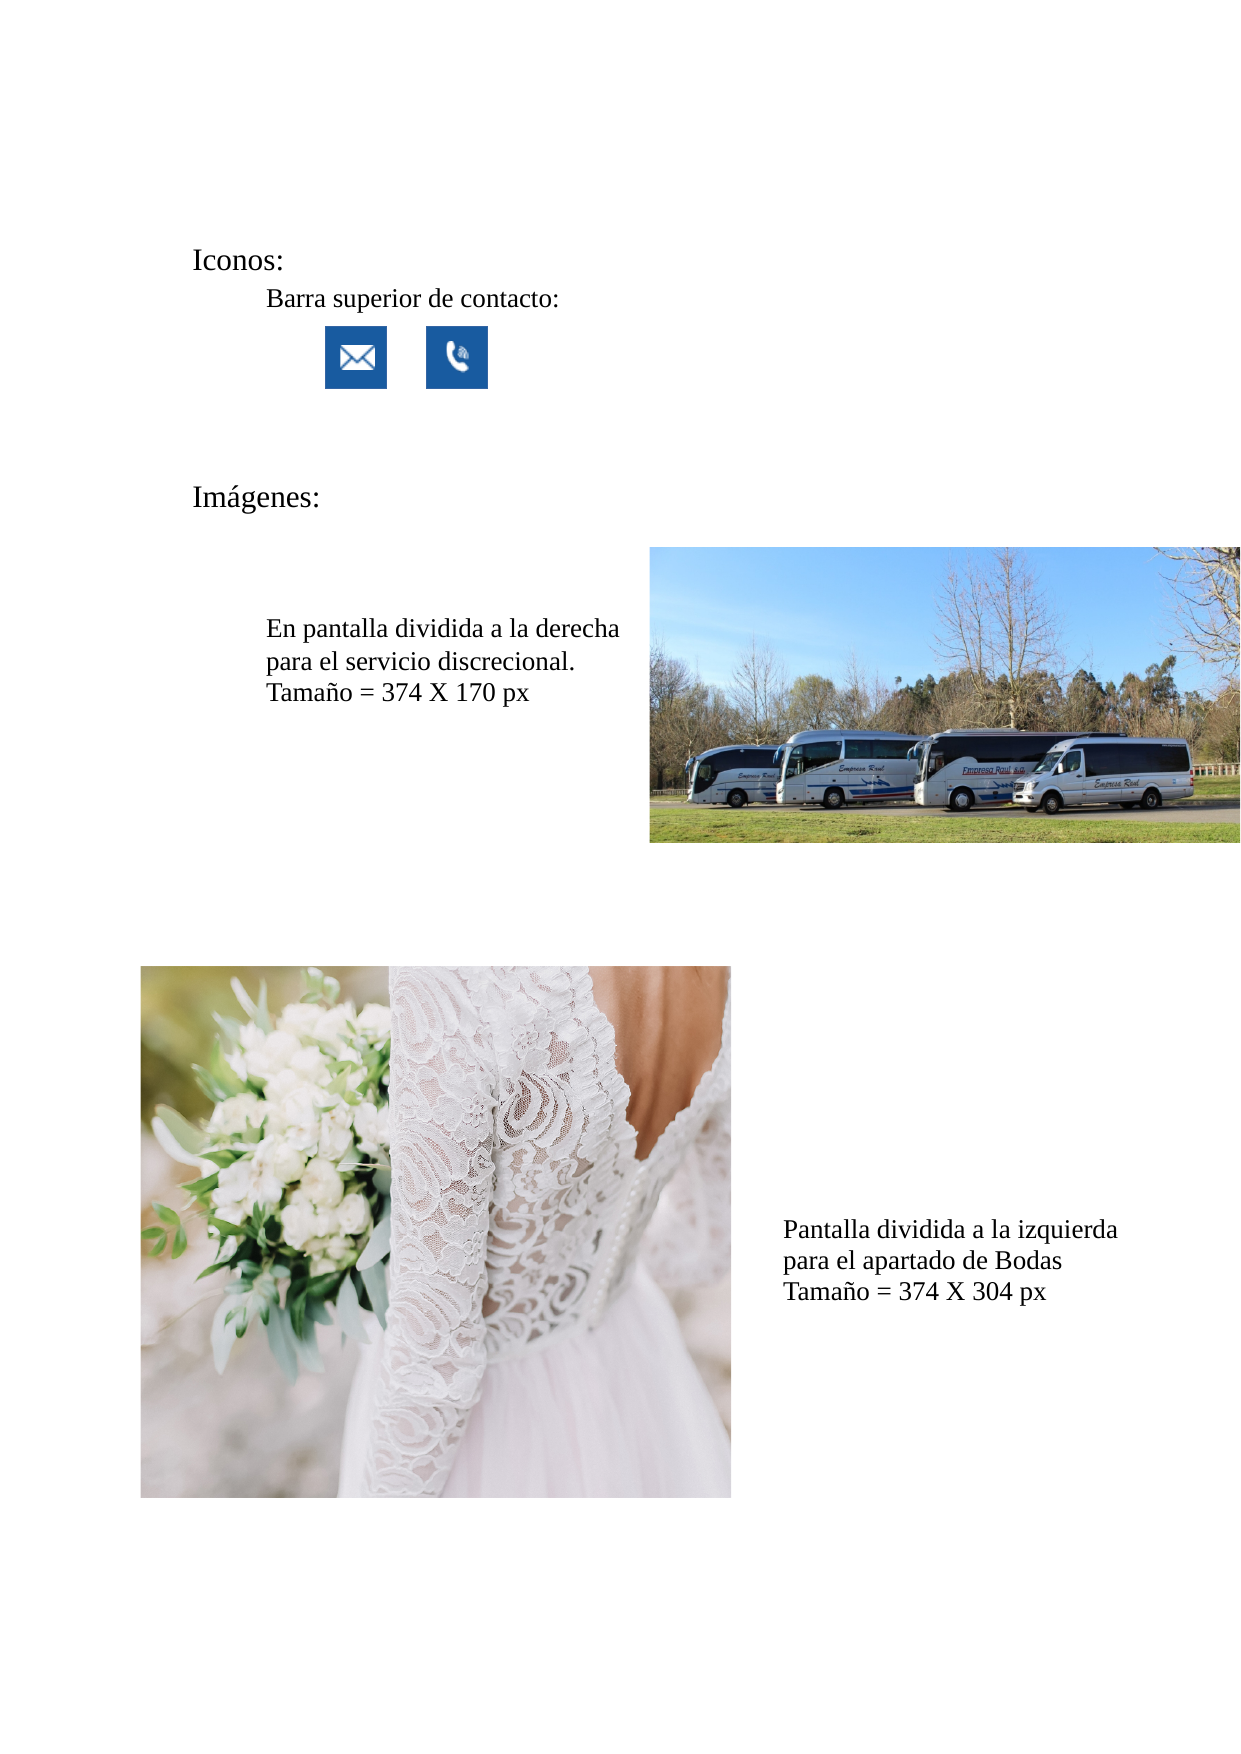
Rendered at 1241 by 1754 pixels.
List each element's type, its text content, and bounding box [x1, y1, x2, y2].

text Tamaño = 374 X 304 px [732, 1275, 1122, 1306]
text [118, 1275, 140, 1306]
picture [140, 966, 732, 1498]
text [118, 1213, 140, 1275]
text Iconos: [118, 236, 1122, 279]
picture [446, 341, 469, 373]
text En pantalla dividida a la derecha [118, 602, 649, 645]
text Pantalla dividida a la izquierda para el apartado de Bodas [732, 1213, 1122, 1275]
text Imágenes: [118, 473, 1122, 516]
text Tamaño = 374 X 170 px [118, 676, 649, 707]
picture [340, 345, 375, 370]
text para el servicio discrecional. [118, 645, 649, 676]
picture [649, 547, 1241, 843]
text Barra superior de contacto: [118, 279, 1122, 314]
